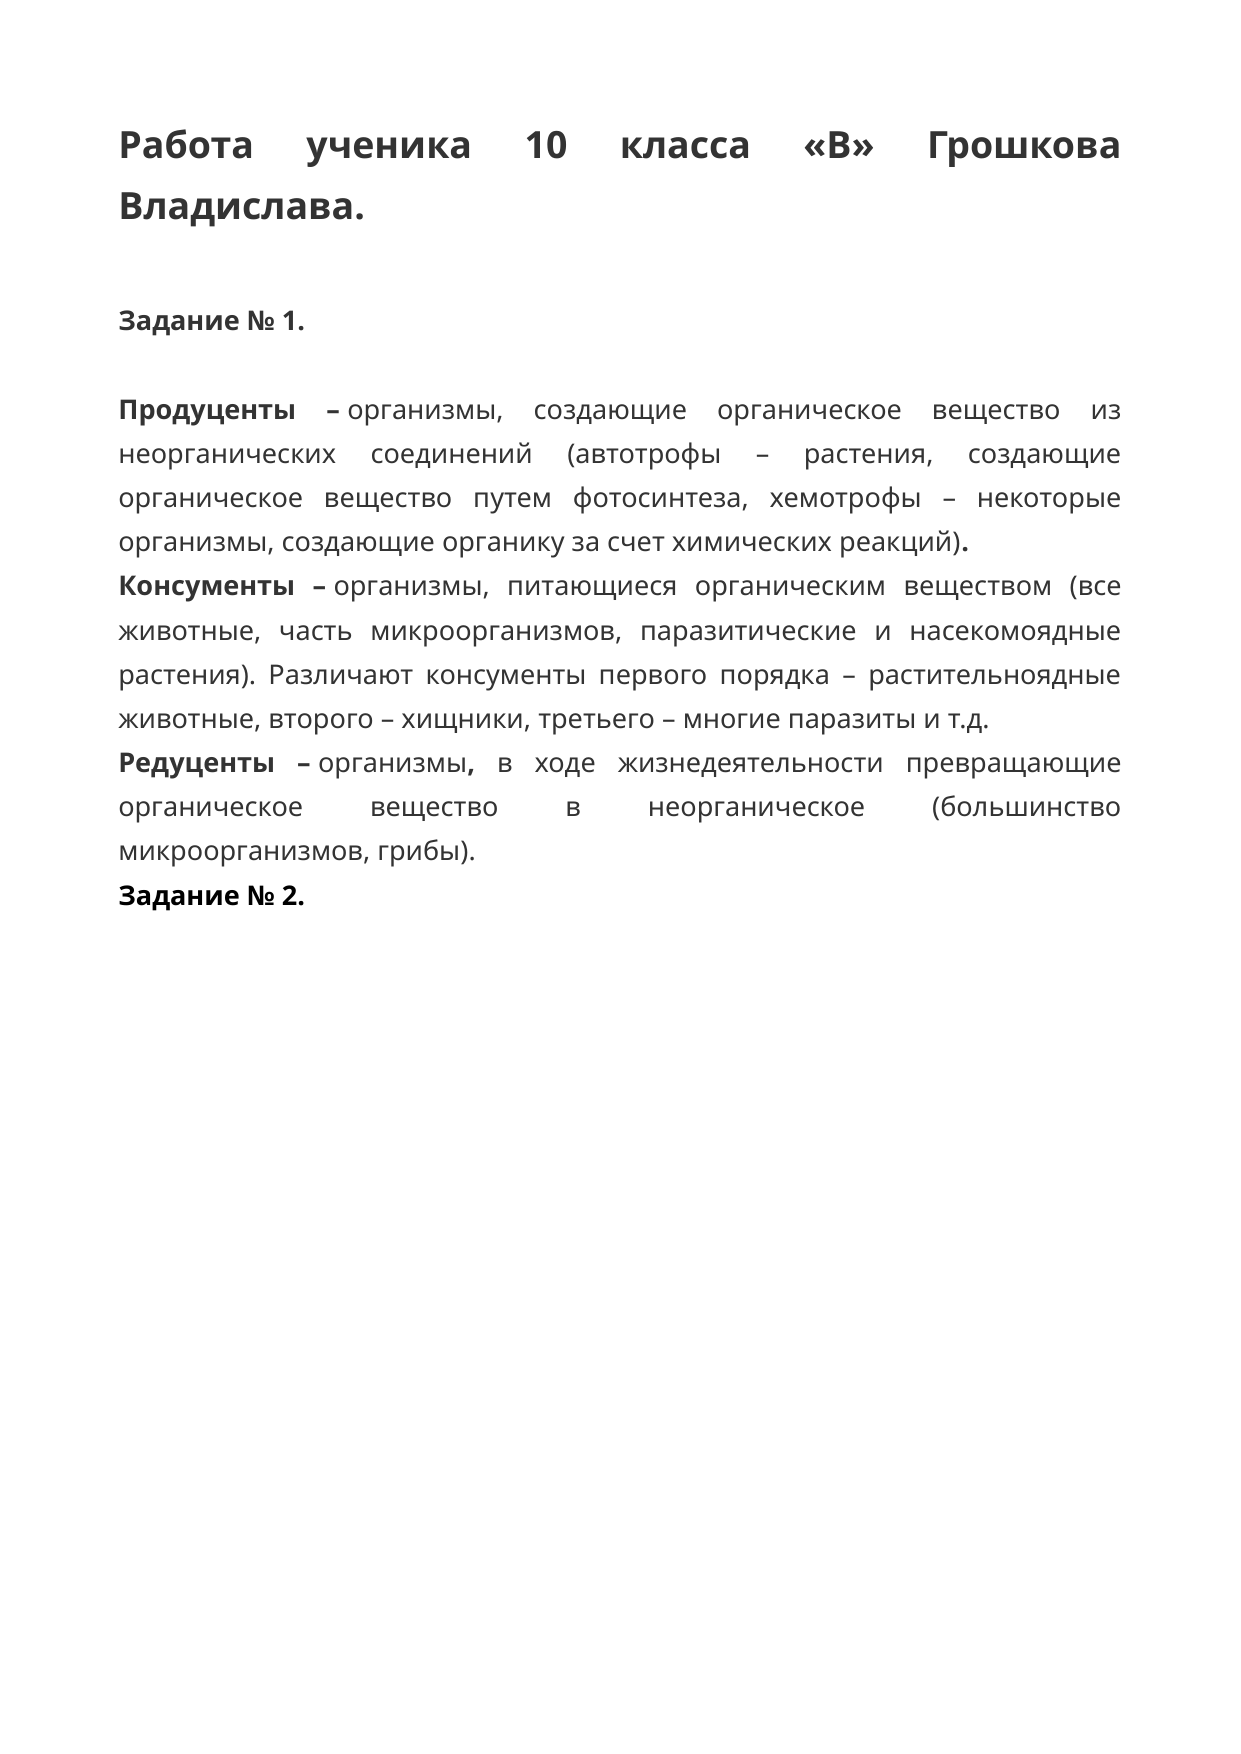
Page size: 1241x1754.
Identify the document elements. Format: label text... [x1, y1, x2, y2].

text Консументы – организмы, питающиеся органическим веществом (все животные, часть микроорганизмов, паразитические и насекомоядные растения). Различают консументы первого порядка – растительноядные животные, второго – хищники, третьего – многие паразиты и т.д. [118, 567, 1122, 736]
text Работа ученика 10 класса «В» Грошкова Владислава. [118, 118, 1122, 230]
text Редуценты – организмы, в ходе жизнедеятельности превращающие органическое вещество в неорганическое (большинство микроорганизмов, грибы). [118, 743, 1122, 869]
text Задание № 1. [118, 302, 1122, 339]
text Задание № 2. [118, 876, 1122, 913]
text Продуценты – организмы, создающие органическое вещество из неорганических соединений (автотрофы – растения, создающие органическое вещество путем фотосинтеза, хемотрофы – некоторые организмы, создающие органику за счет химических реакций). [118, 390, 1122, 559]
